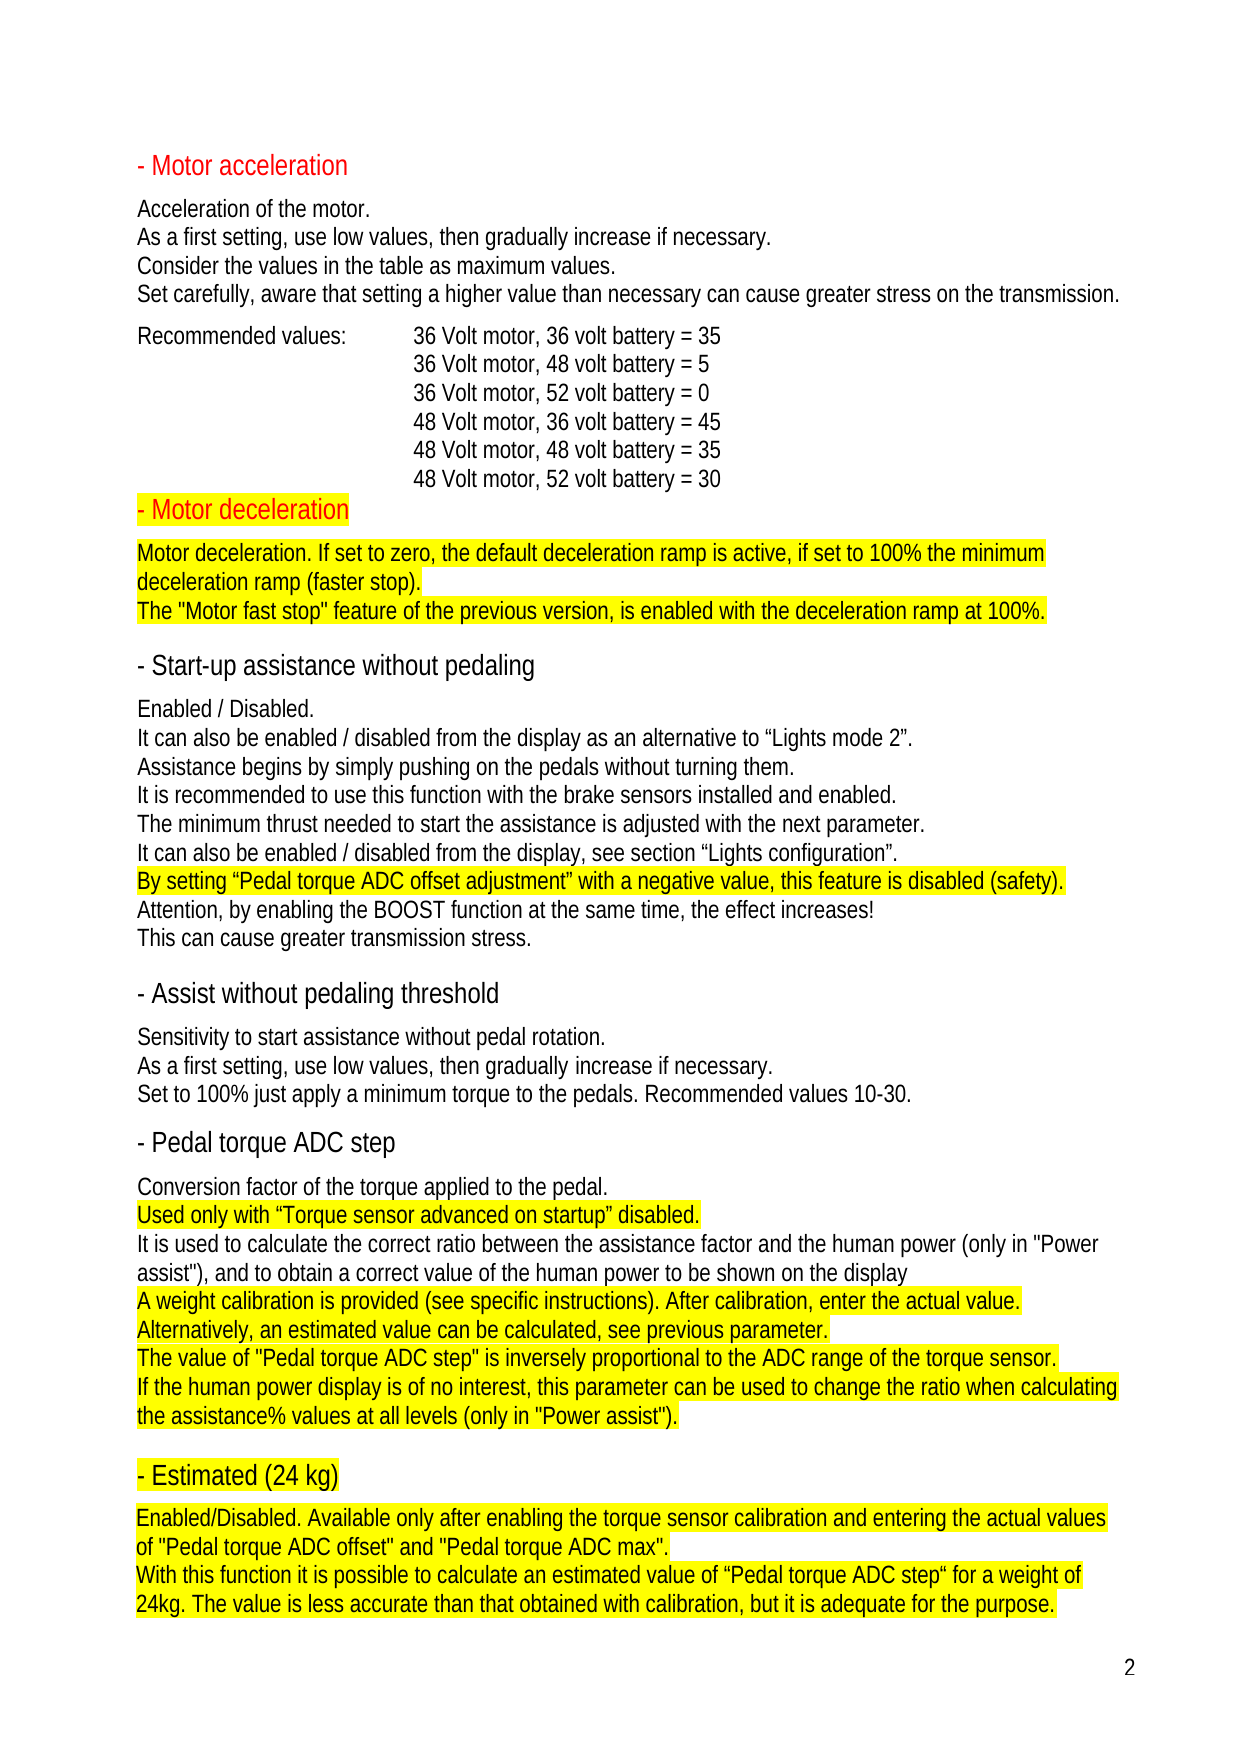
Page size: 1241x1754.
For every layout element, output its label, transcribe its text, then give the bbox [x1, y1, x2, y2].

text - Start-up assistance without pedaling [137, 648, 1122, 682]
text Assistance begins by simply pushing on the pedals without turning them. [137, 752, 1122, 780]
text 36 Volt motor, 52 volt battery = 0 [137, 378, 1122, 407]
text Used only with “Torque sensor advanced on startup” disabled. [137, 1200, 1122, 1229]
text Set to 100% just apply a minimum torque to the pedals. Recommended values 10-30. [137, 1079, 1122, 1108]
text It can also be enabled / disabled from the display, see section “Lights configuration”. [137, 837, 1122, 866]
text Alternatively, an estimated value can be calculated, see previous parameter. [137, 1315, 1122, 1343]
text Consider the values in the table as maximum values. [137, 251, 1122, 279]
text As a first setting, use low values, then gradually increase if necessary. [137, 1051, 1122, 1079]
text It is used to calculate the correct ratio between the assistance factor and the human power (only in "Power assist"), and to obtain a correct value of the human power to be shown on the display [137, 1229, 1122, 1286]
text 48 Volt motor, 52 volt battery = 30 [137, 464, 1122, 492]
text - Motor acceleration [137, 148, 1122, 181]
text Conversion factor of the torque applied to the pedal. [137, 1172, 1122, 1200]
text As a first setting, use low values, then gradually increase if necessary. [137, 222, 1122, 251]
text Attention, by enabling the BOOST function at the same time, the effect increases! [137, 895, 1122, 923]
text - Assist without pedaling threshold [137, 976, 1122, 1009]
text 48 Volt motor, 48 volt battery = 35 [137, 435, 1122, 464]
text 48 Volt motor, 36 volt battery = 45 [137, 407, 1122, 435]
text - Motor deceleration [137, 492, 1122, 526]
text Enabled/Disabled. Available only after enabling the torque sensor calibration and entering the actual values of "Pedal torque ADC offset" and "Pedal torque ADC max". [136, 1503, 1122, 1561]
text It is recommended to use this function with the brake sensors installed and enabled. [137, 780, 1122, 809]
text Sensitivity to start assistance without pedal rotation. [137, 1022, 1122, 1051]
text Enabled / Disabled. [137, 694, 1122, 723]
text The minimum thrust needed to start the assistance is adjusted with the next parameter. [137, 809, 1122, 837]
text Set carefully, aware that setting a higher value than necessary can cause greater stress on the transmission. [137, 279, 1122, 308]
text With this function it is possible to calculate an estimated value of “Pedal torque ADC step“ for a weight of 24kg. The value is less accurate than that obtained with calibration, but it is adequate for the purpose. [136, 1561, 1122, 1618]
text It can also be enabled / disabled from the display as an alternative to “Lights mode 2”. [137, 723, 1122, 752]
text 36 Volt motor, 48 volt battery = 5 [137, 349, 1122, 378]
text The "Motor fast stop" feature of the previous version, is enabled with the deceleration ramp at 100%. [137, 596, 1122, 624]
text - Pedal torque ADC step [137, 1126, 1122, 1159]
text Recommended values: 36 Volt motor, 36 volt battery = 35 [137, 321, 1122, 349]
text A weight calibration is provided (see specific instructions). After calibration, enter the actual value. [137, 1286, 1122, 1315]
text - Estimated (24 kg) [137, 1458, 1122, 1491]
text This can cause greater transmission stress. [137, 923, 1122, 952]
text Motor deceleration. If set to zero, the default deceleration ramp is active, if set to 100% the minimum deceleration ramp (faster stop). [137, 538, 1122, 596]
text By setting “Pedal torque ADC offset adjustment” with a negative value, this feature is disabled (safety). [137, 866, 1122, 895]
text The value of "Pedal torque ADC step" is inversely proportional to the ADC range of the torque sensor. If the human power display is of no interest, this parameter can be used to change the ratio when calculating the assistance% values at all levels (only in "Power assist"). [137, 1343, 1122, 1429]
text Acceleration of the motor. [137, 193, 1122, 222]
